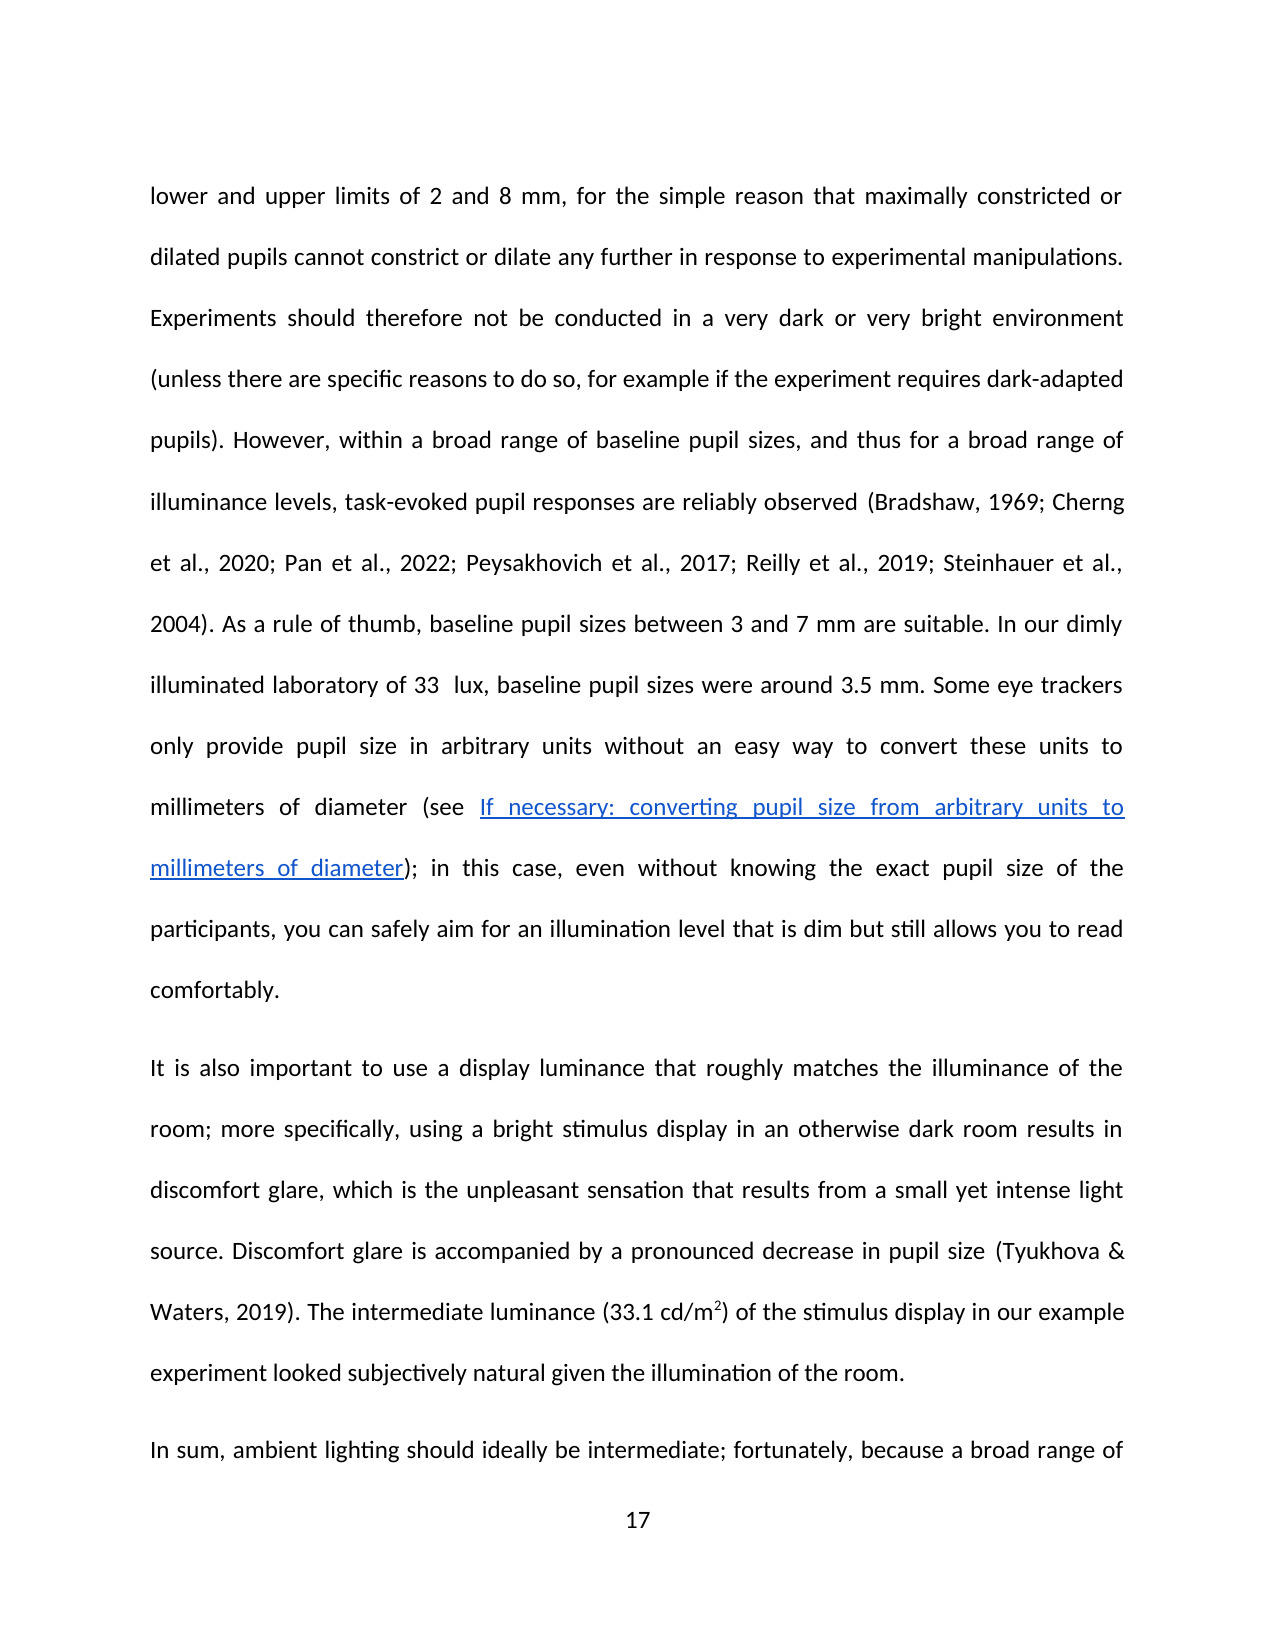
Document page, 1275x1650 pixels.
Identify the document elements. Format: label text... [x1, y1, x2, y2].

text lower and upper limits of 2 and 8 mm, for the simple reason that maximally constricted or dilated pupils cannot constrict or dilate any further in response to experimental manipulations. Experiments should therefore not be conducted in a very dark or very bright environment (unless there are specific reasons to do so, for example if the experiment requires dark-adapted pupils). However, within a broad range of baseline pupil sizes, and thus for a broad range of illuminance levels, task-evoked pupil responses are reliably observed (Bradshaw, 1969; Cherng et al., 2020; Pan et al., 2022; Peysakhovich et al., 2017; Reilly et al., 2019; Steinhauer et al., 2004). As a rule of thumb, baseline pupil sizes between 3 and 7 mm are suitable. In our dimly illuminated laboratory of 33 lux, baseline pupil sizes were around 3.5 mm. Some eye trackers only provide pupil size in arbitrary units without an easy way to convert these units to millimeters of diameter (see If necessary: converting pupil size from arbitrary units to millimeters of diameter); in this case, even without knowing the exact pupil size of the participants, you can safely aim for an illumination level that is dim but still allows you to read comfortably. [150, 181, 1125, 1004]
text It is also important to use a display luminance that roughly matches the illuminance of the room; more specifically, using a bright stimulus display in an otherwise dark room results in discomfort glare, which is the unpleasant sensation that results from a small yet intense light source. Discomfort glare is accompanied by a pronounced decrease in pupil size (Tyukhova & Waters, 2019). The intermediate luminance (33.1 cd/m2) of the stimulus display in our example experiment looked subjectively natural given the illumination of the room. [150, 1052, 1125, 1387]
text In sum, ambient lighting should ideally be intermediate; fortunately, because a broad range of [150, 1435, 1125, 1465]
